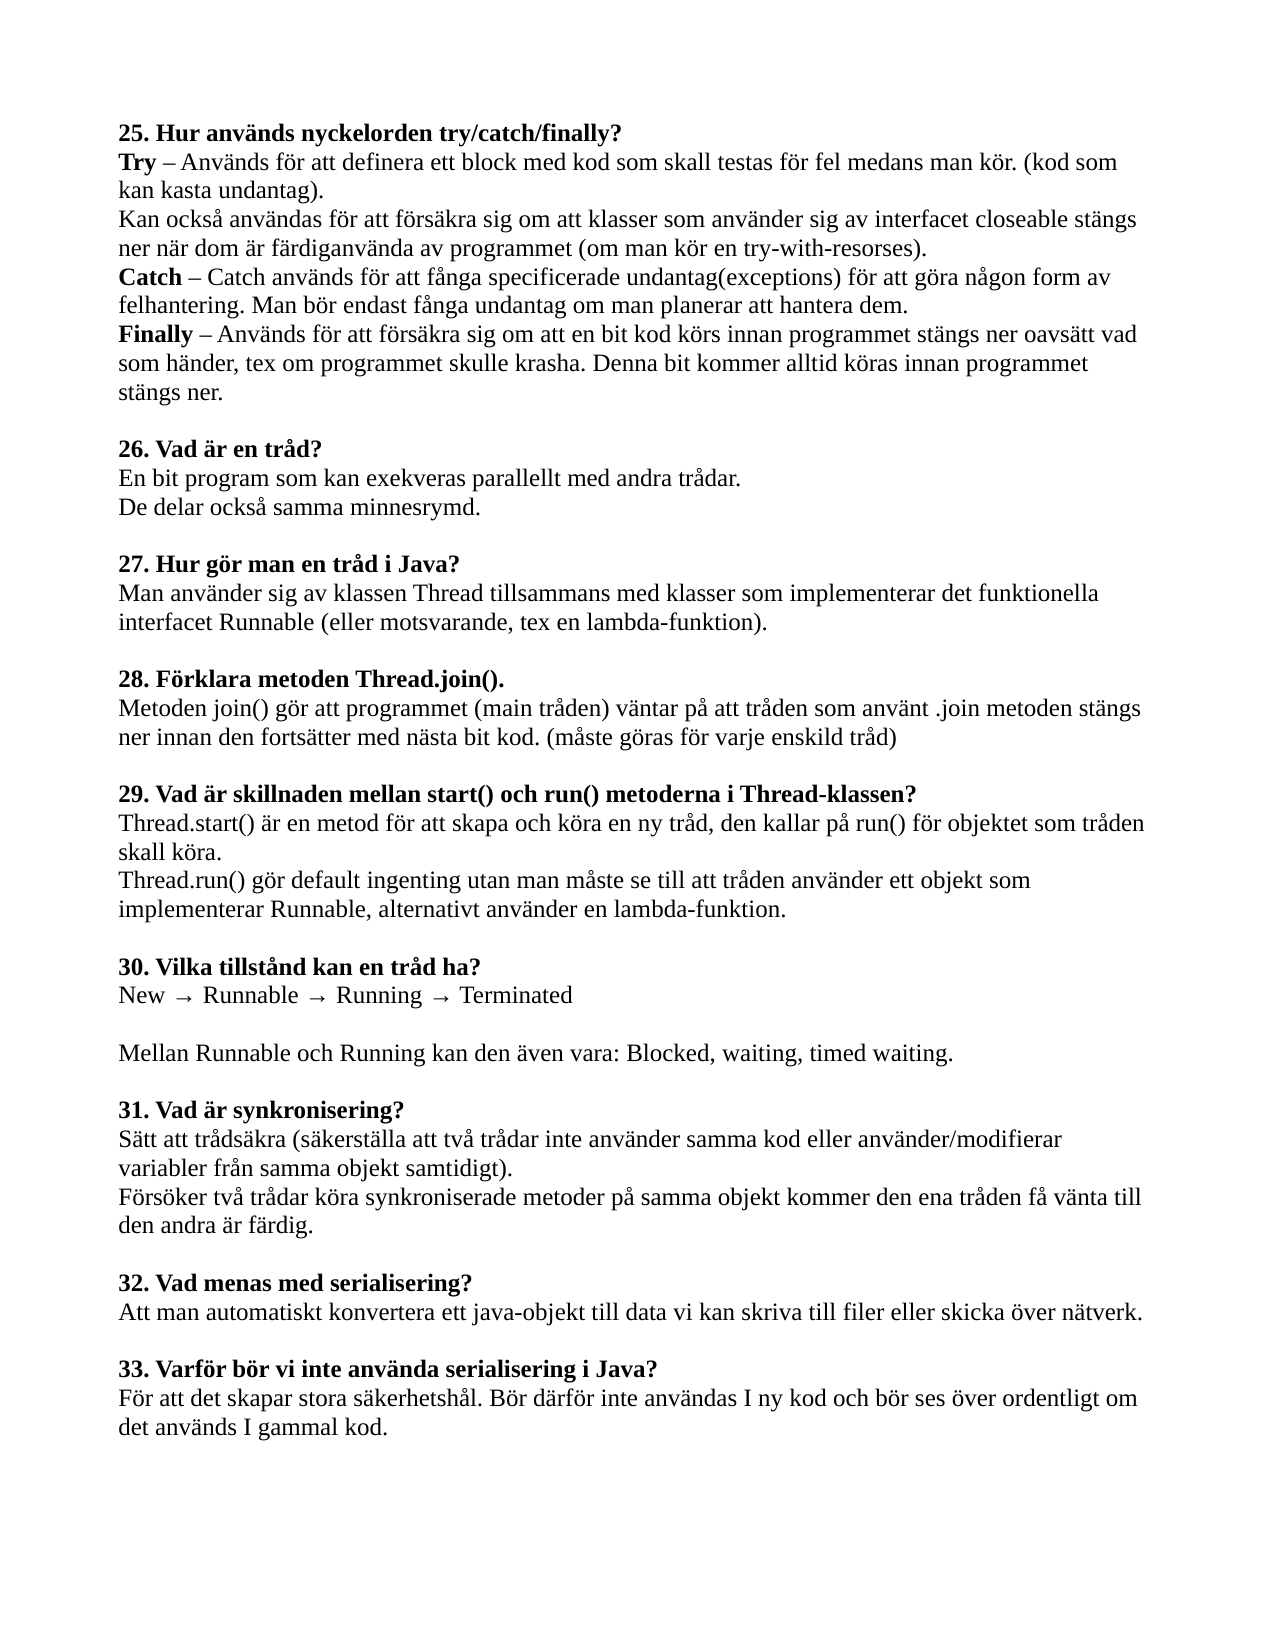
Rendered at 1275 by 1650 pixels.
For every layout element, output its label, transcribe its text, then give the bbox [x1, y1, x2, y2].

text Man använder sig av klassen Thread tillsammans med klasser som implementerar det funktionella interfacet Runnable (eller motsvarande, tex en lambda-funktion). [118, 578, 1157, 636]
text För att det skapar stora säkerhetshål. Bör därför inte användas I ny kod och bör ses över ordentligt om det används I gammal kod. [118, 1383, 1157, 1441]
text New → Runnable → Running → Terminated [118, 981, 1157, 1009]
text 31. Vad är synkronisering? [118, 1096, 1157, 1124]
text Finally – Används för att försäkra sig om att en bit kod körs innan programmet stängs ner oavsätt vad som händer, tex om programmet skulle krasha. Denna bit kommer alltid köras innan programmet stängs ner. [118, 319, 1157, 406]
text De delar också samma minnesrymd. [118, 492, 1157, 521]
text Att man automatiskt konvertera ett java-objekt till data vi kan skriva till filer eller skicka över nätverk. [118, 1297, 1157, 1326]
text 29. Vad är skillnaden mellan start() och run() metoderna i Thread-klassen? [118, 779, 1157, 808]
text Metoden join() gör att programmet (main tråden) väntar på att tråden som använt .join metoden stängs ner innan den fortsätter med nästa bit kod. (måste göras för varje enskild tråd) [118, 693, 1157, 751]
text Mellan Runnable och Running kan den även vara: Blocked, waiting, timed waiting. [118, 1038, 1157, 1067]
text Thread.start() är en metod för att skapa och köra en ny tråd, den kallar på run() för objektet som tråden skall köra. [118, 808, 1157, 866]
text 26. Vad är en tråd? [118, 434, 1157, 463]
text Sätt att trådsäkra (säkerställa att två trådar inte använder samma kod eller använder/modifierar variabler från samma objekt samtidigt). [118, 1124, 1157, 1182]
text Thread.run() gör default ingenting utan man måste se till att tråden använder ett objekt som implementerar Runnable, alternativt använder en lambda-funktion. [118, 866, 1157, 923]
text 25. Hur används nyckelorden try/catch/finally? [118, 118, 1157, 147]
text Try – Används för att definera ett block med kod som skall testas för fel medans man kör. (kod som kan kasta undantag). Kan också användas för att försäkra sig om att klasser som använder sig av interfacet closeable stängs ner när dom är färdiganvända av programmet (om man kör en try-with-resorses). [118, 147, 1157, 262]
text 33. Varför bör vi inte använda serialisering i Java? [118, 1354, 1157, 1383]
text 28. Förklara metoden Thread.join(). [118, 664, 1157, 693]
text 30. Vilka tillstånd kan en tråd ha? [118, 952, 1157, 981]
text Försöker två trådar köra synkroniserade metoder på samma objekt kommer den ena tråden få vänta till den andra är färdig. [118, 1182, 1157, 1239]
text En bit program som kan exekveras parallellt med andra trådar. [118, 463, 1157, 492]
text 27. Hur gör man en tråd i Java? [118, 549, 1157, 578]
text 32. Vad menas med serialisering? [118, 1268, 1157, 1297]
text Catch – Catch används för att fånga specificerade undantag(exceptions) för att göra någon form av felhantering. Man bör endast fånga undantag om man planerar att hantera dem. [118, 262, 1157, 319]
